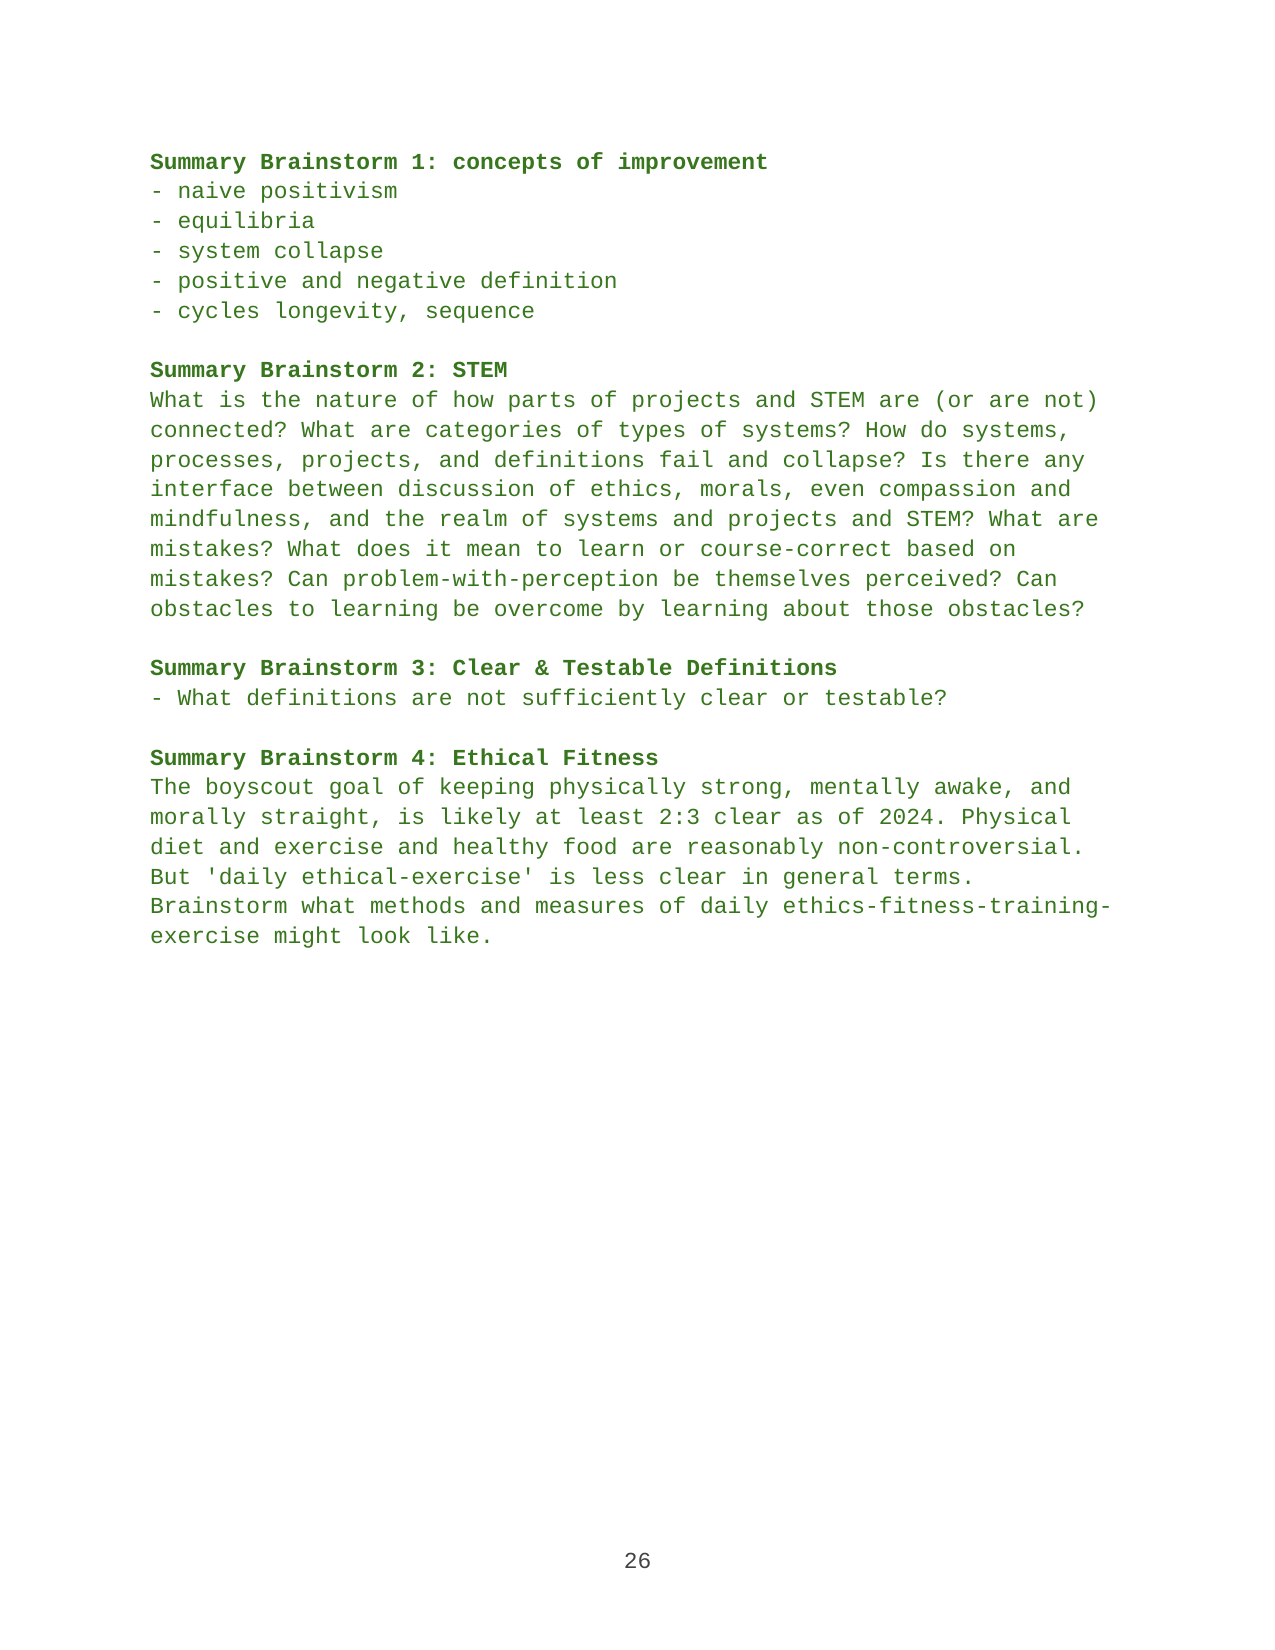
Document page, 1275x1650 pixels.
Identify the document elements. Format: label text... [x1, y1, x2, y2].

text - system collapse [150, 239, 1125, 265]
text Summary Brainstorm 4: Ethical Fitness [150, 746, 1125, 772]
text - naive positivism [150, 180, 1125, 206]
text - equilibria [150, 209, 1125, 236]
text - cycles longevity, sequence [150, 299, 1125, 325]
text Summary Brainstorm 3: Clear & Testable Definitions [150, 656, 1125, 682]
text The boyscout goal of keeping physically strong, mentally awake, and morally straight, is likely at least 2:3 clear as of 2024. Physical diet and exercise and healthy food are reasonably non-controversial. But 'daily ethical-exercise' is less clear in general terms. Brainstorm what methods and measures of daily ethics-fitness-training-exercise might look like. [150, 776, 1125, 951]
text What is the nature of how parts of projects and STEM are (or are not) connected? What are categories of types of systems? How do systems, processes, projects, and definitions fail and collapse? Is there any interface between discussion of ethics, morals, even compassion and mindfulness, and the realm of systems and projects and STEM? What are mistakes? What does it mean to learn or course-correct based on mistakes? Can problem-with-perception be themselves perceived? Can obstacles to learning be overcome by learning about those obstacles? [150, 388, 1125, 623]
text Summary Brainstorm 1: concepts of improvement [150, 150, 1125, 176]
text - What definitions are not sufficiently clear or testable? [150, 686, 1125, 712]
text Summary Brainstorm 2: STEM [150, 358, 1125, 384]
text - positive and negative definition [150, 269, 1125, 295]
